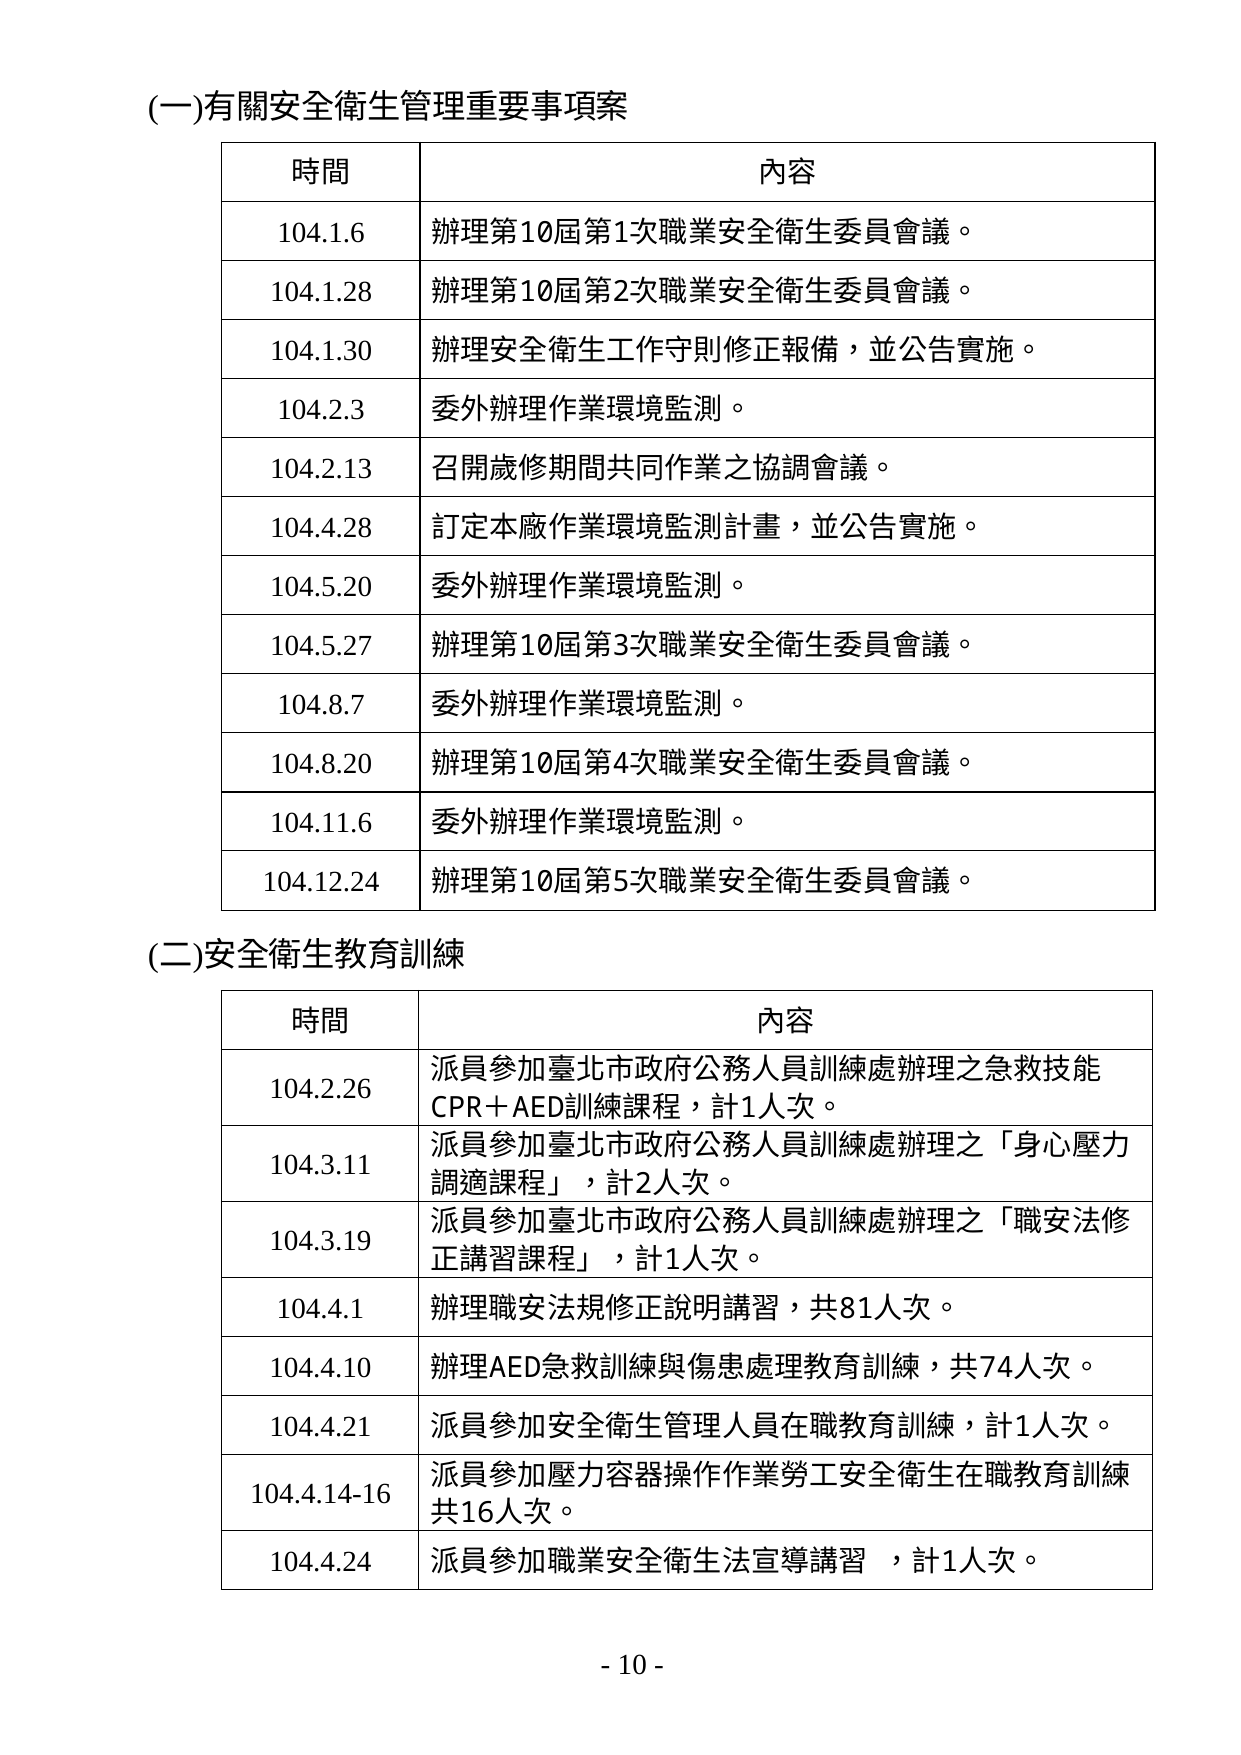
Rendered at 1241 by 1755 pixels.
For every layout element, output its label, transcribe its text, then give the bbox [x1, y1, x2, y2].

table_cell 104.2.26 [222, 1050, 418, 1125]
table_cell 104.5.20 [222, 556, 419, 614]
table_cell 訂定本廠作業環境監測計畫，並公告實施。 [421, 497, 1154, 555]
table_cell 派員參加壓力容器操作作業勞工安全衛生在職教育訓練共16人次。 [419, 1455, 1152, 1530]
table_cell 104.4.14-16 [222, 1455, 418, 1530]
table_cell 104.12.24 [222, 851, 419, 909]
table_cell 派員參加安全衛生管理人員在職教育訓練，計1人次。 [419, 1396, 1152, 1454]
table_cell 派員參加臺北市政府公務人員訓練處辦理之急救技能CPR＋AED訓練課程，計1人次。 [419, 1050, 1152, 1125]
table_cell 委外辦理作業環境監測。 [421, 793, 1154, 850]
table_header 時間 [222, 143, 419, 201]
table_cell 104.1.30 [222, 320, 419, 378]
table_cell 104.4.21 [222, 1396, 418, 1454]
table_cell 委外辦理作業環境監測。 [421, 556, 1154, 614]
table_cell 104.1.6 [222, 202, 419, 260]
table_cell 派員參加職業安全衛生法宣導講習 ，計1人次。 [419, 1531, 1152, 1589]
text (一)有關安全衛生管理重要事項案 [148, 75, 1122, 129]
table_cell 104.8.7 [222, 674, 419, 732]
table_header 時間 [222, 991, 418, 1049]
table_cell 104.1.28 [222, 261, 419, 319]
table_cell 104.8.20 [222, 733, 419, 791]
table_cell 派員參加臺北市政府公務人員訓練處辦理之「身心壓力調適課程」，計2人次。 [419, 1126, 1152, 1201]
text (二)安全衛生教育訓練 [148, 923, 1122, 977]
table_cell 辦理第10屆第5次職業安全衛生委員會議。 [421, 851, 1154, 909]
table_cell 104.11.6 [222, 793, 419, 850]
table_cell 104.4.1 [222, 1278, 418, 1336]
table_header 內容 [421, 143, 1154, 201]
table_cell 104.4.28 [222, 497, 419, 555]
table_cell 104.2.13 [222, 438, 419, 496]
table_cell 104.4.10 [222, 1337, 418, 1395]
table_cell 104.3.19 [222, 1202, 418, 1277]
table_cell 104.4.24 [222, 1531, 418, 1589]
table_cell 104.5.27 [222, 615, 419, 673]
table_cell 召開歲修期間共同作業之協調會議。 [421, 438, 1154, 496]
table_cell 104.3.11 [222, 1126, 418, 1201]
table_header 內容 [419, 991, 1152, 1049]
table_cell 辦理AED急救訓練與傷患處理教育訓練，共74人次。 [419, 1337, 1152, 1395]
table_cell 委外辦理作業環境監測。 [421, 379, 1154, 437]
table_cell 辦理第10屆第2次職業安全衛生委員會議。 [421, 261, 1154, 319]
table_cell 委外辦理作業環境監測。 [421, 674, 1154, 732]
table_cell 辦理第10屆第1次職業安全衛生委員會議。 [421, 202, 1154, 260]
table_cell 辦理職安法規修正說明講習，共81人次。 [419, 1278, 1152, 1336]
table_cell 104.2.3 [222, 379, 419, 437]
table_cell 辦理第10屆第3次職業安全衛生委員會議。 [421, 615, 1154, 673]
table_cell 辦理第10屆第4次職業安全衛生委員會議。 [421, 733, 1154, 791]
table_cell 辦理安全衛生工作守則修正報備，並公告實施。 [421, 320, 1154, 378]
table_cell 派員參加臺北市政府公務人員訓練處辦理之「職安法修正講習課程」，計1人次。 [419, 1202, 1152, 1277]
